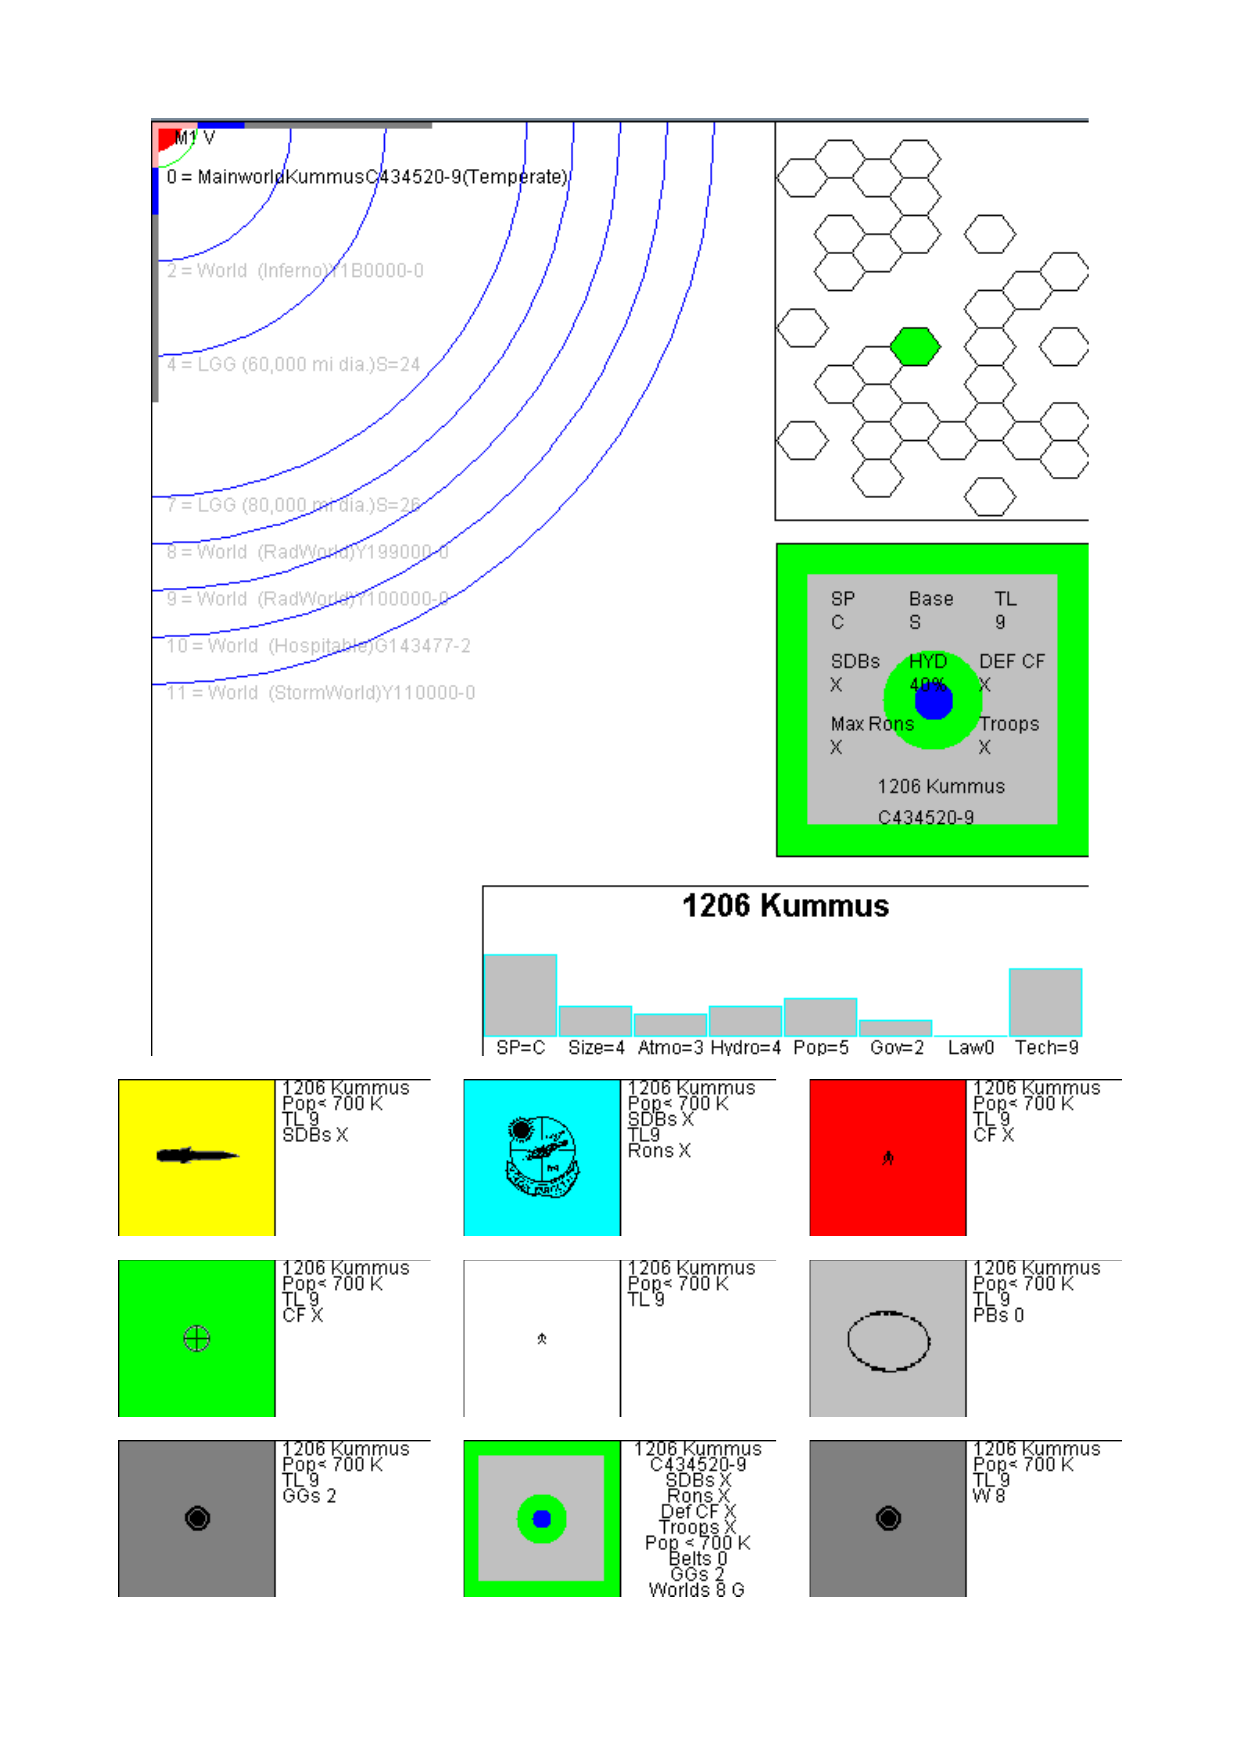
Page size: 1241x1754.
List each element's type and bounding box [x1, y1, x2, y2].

picture [463, 1260, 777, 1417]
picture [118, 1440, 431, 1597]
picture [118, 1260, 431, 1417]
picture [118, 1079, 431, 1236]
picture [463, 1440, 777, 1597]
picture [151, 118, 1089, 1056]
picture [463, 1079, 777, 1236]
picture [809, 1260, 1122, 1417]
picture [809, 1079, 1122, 1236]
picture [809, 1440, 1122, 1597]
